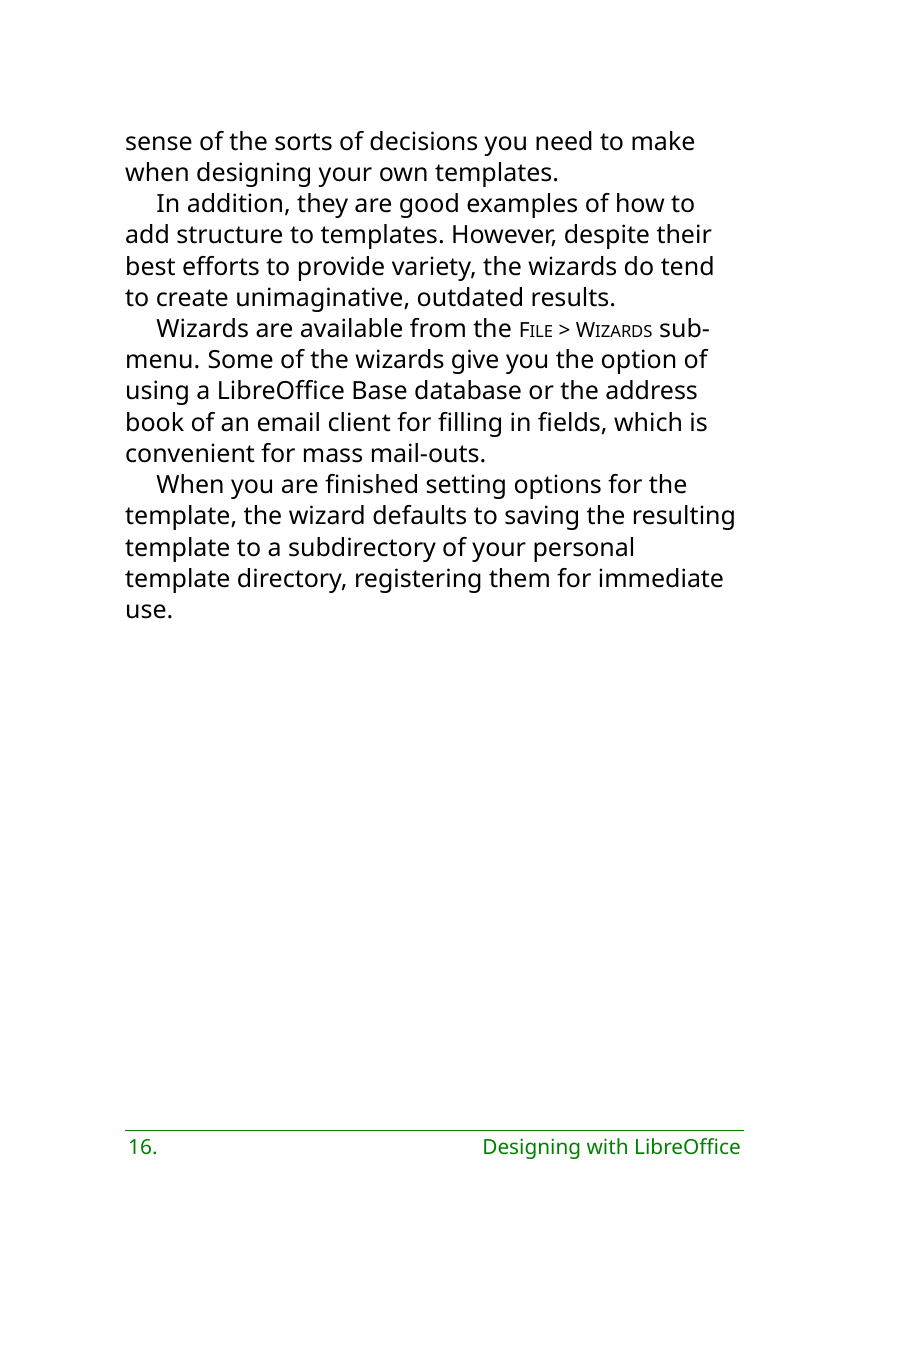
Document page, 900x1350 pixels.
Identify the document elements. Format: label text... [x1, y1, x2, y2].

text In addition, they are good examples of how to add structure to templates. However, despite their best efforts to provide variety, the wizards do tend to create unimaginative, outdated results. [125, 187, 744, 312]
text Wizards are available from the File > Wizards sub-menu. Some of the wizards give you the option of using a LibreOffice Base database or the address book of an email client for filling in fields, which is convenient for mass mail-outs. [125, 312, 744, 469]
text When you are finished setting options for the template, the wizard defaults to saving the resulting template to a subdirectory of your personal template directory, registering them for immediate use. [125, 469, 744, 625]
text sense of the sorts of decisions you need to make when designing your own templates. [125, 125, 744, 187]
